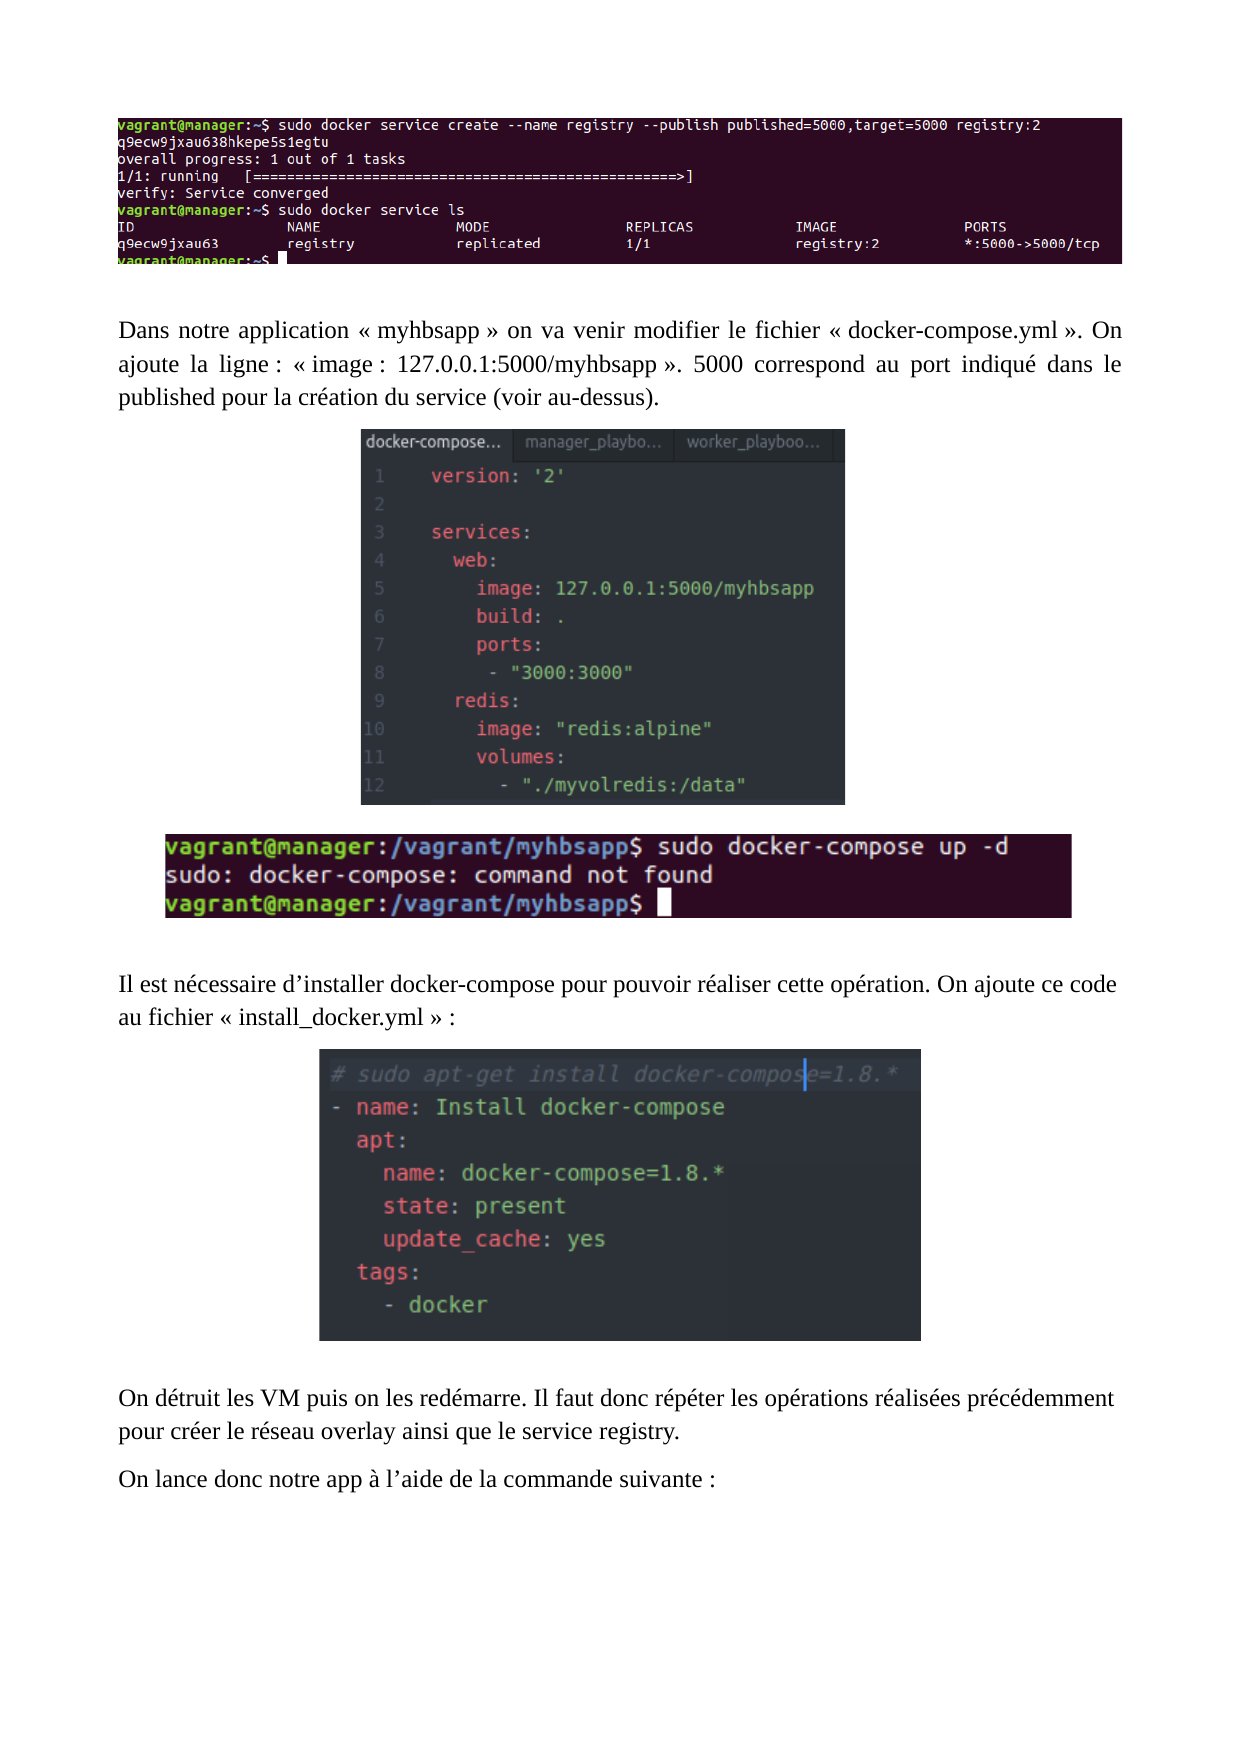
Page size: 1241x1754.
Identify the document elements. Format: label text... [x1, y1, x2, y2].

picture [165, 834, 1072, 918]
text Dans notre application « myhbsapp » on va venir modifier le fichier « docker-compose.yml ». On ajoute la ligne : « image : 127.0.0.1:5000/myhbsapp ». 5000 correspond au port indiqué dans le published pour la création du service (voir au-dessus). [118, 316, 1122, 410]
picture [360, 429, 846, 805]
text On lance donc notre app à l’aide de la commande suivante : [118, 1464, 1122, 1492]
text On détruit les VM puis on les redémarre. Il faut donc répéter les opérations réalisées précédemment pour créer le réseau overlay ainsi que le service registry. [118, 1383, 1122, 1445]
text Il est nécessaire d’installer docker-compose pour pouvoir réaliser cette opération. On ajoute ce code au fichier « install_docker.yml » : [118, 969, 1122, 1031]
picture [118, 118, 1123, 264]
picture [319, 1049, 921, 1341]
